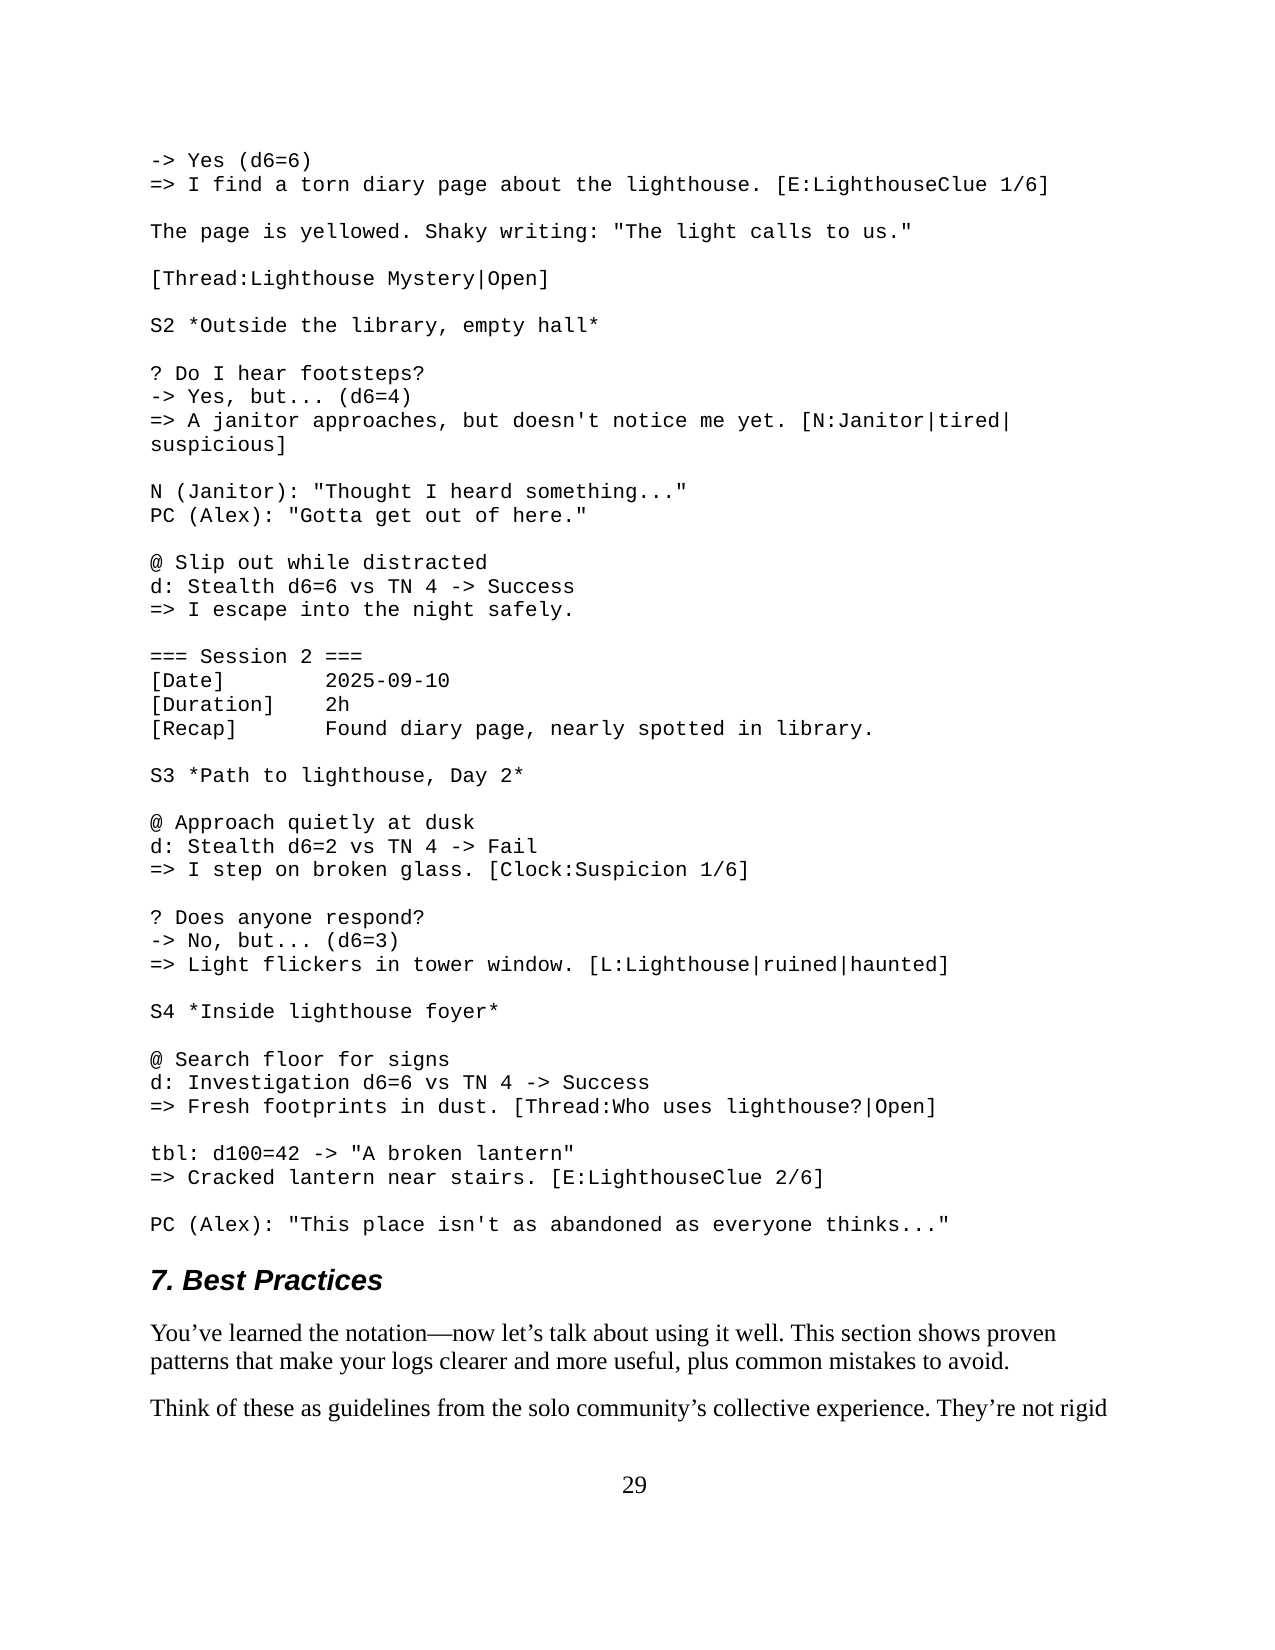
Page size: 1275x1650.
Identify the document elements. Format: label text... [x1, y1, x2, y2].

text [Date] 2025-09-10 [150, 670, 1125, 694]
text -> Yes (d6=6) [150, 150, 1125, 174]
text ? Do I hear footsteps? [150, 363, 1125, 386]
text PC (Alex): "Gotta get out of here." [150, 505, 1125, 528]
text => I escape into the night safely. [150, 599, 1125, 623]
text N (Janitor): "Thought I heard something..." [150, 481, 1125, 505]
text [Duration] 2h [150, 694, 1125, 717]
text d: Stealth d6=6 vs TN 4 -> Success [150, 576, 1125, 599]
text S2 *Outside the library, empty hall* [150, 316, 1125, 339]
text d: Stealth d6=2 vs TN 4 -> Fail [150, 836, 1125, 859]
text The page is yellowed. Shaky writing: "The light calls to us." [150, 221, 1125, 244]
text => I step on broken glass. [Clock:Suspicion 1/6] [150, 859, 1125, 883]
text You’ve learned the notation—now let’s talk about using it well. This section shows proven patterns that make your logs clearer and more useful, plus common mistakes to avoid. [150, 1318, 1125, 1375]
text -> Yes, but... (d6=4) [150, 386, 1125, 410]
text -> No, but... (d6=3) [150, 930, 1125, 954]
text @ Approach quietly at dusk [150, 812, 1125, 836]
text ? Does anyone respond? [150, 907, 1125, 930]
text PC (Alex): "This place isn't as abandoned as everyone thinks..." [150, 1214, 1125, 1238]
subtitle 7. Best Practices [150, 1263, 1125, 1296]
text @ Search floor for signs [150, 1048, 1125, 1072]
text Think of these as guidelines from the solo community’s collective experience. They’re not rigid [150, 1393, 1125, 1422]
text tbl: d100=42 -> "A broken lantern" [150, 1143, 1125, 1167]
text S3 *Path to lighthouse, Day 2* [150, 765, 1125, 788]
text => A janitor approaches, but doesn't notice me yet. [N:Janitor|tired|suspicious] [150, 410, 1125, 457]
text @ Slip out while distracted [150, 552, 1125, 576]
text => Light flickers in tower window. [L:Lighthouse|ruined|haunted] [150, 954, 1125, 978]
text => Fresh footprints in dust. [Thread:Who uses lighthouse?|Open] [150, 1096, 1125, 1119]
text d: Investigation d6=6 vs TN 4 -> Success [150, 1072, 1125, 1096]
text [Thread:Lighthouse Mystery|Open] [150, 268, 1125, 292]
text S4 *Inside lighthouse foyer* [150, 1001, 1125, 1025]
text => I find a torn diary page about the lighthouse. [E:LighthouseClue 1/6] [150, 174, 1125, 197]
text => Cracked lantern near stairs. [E:LighthouseClue 2/6] [150, 1167, 1125, 1190]
text === Session 2 === [150, 647, 1125, 670]
text [Recap] Found diary page, nearly spotted in library. [150, 717, 1125, 741]
